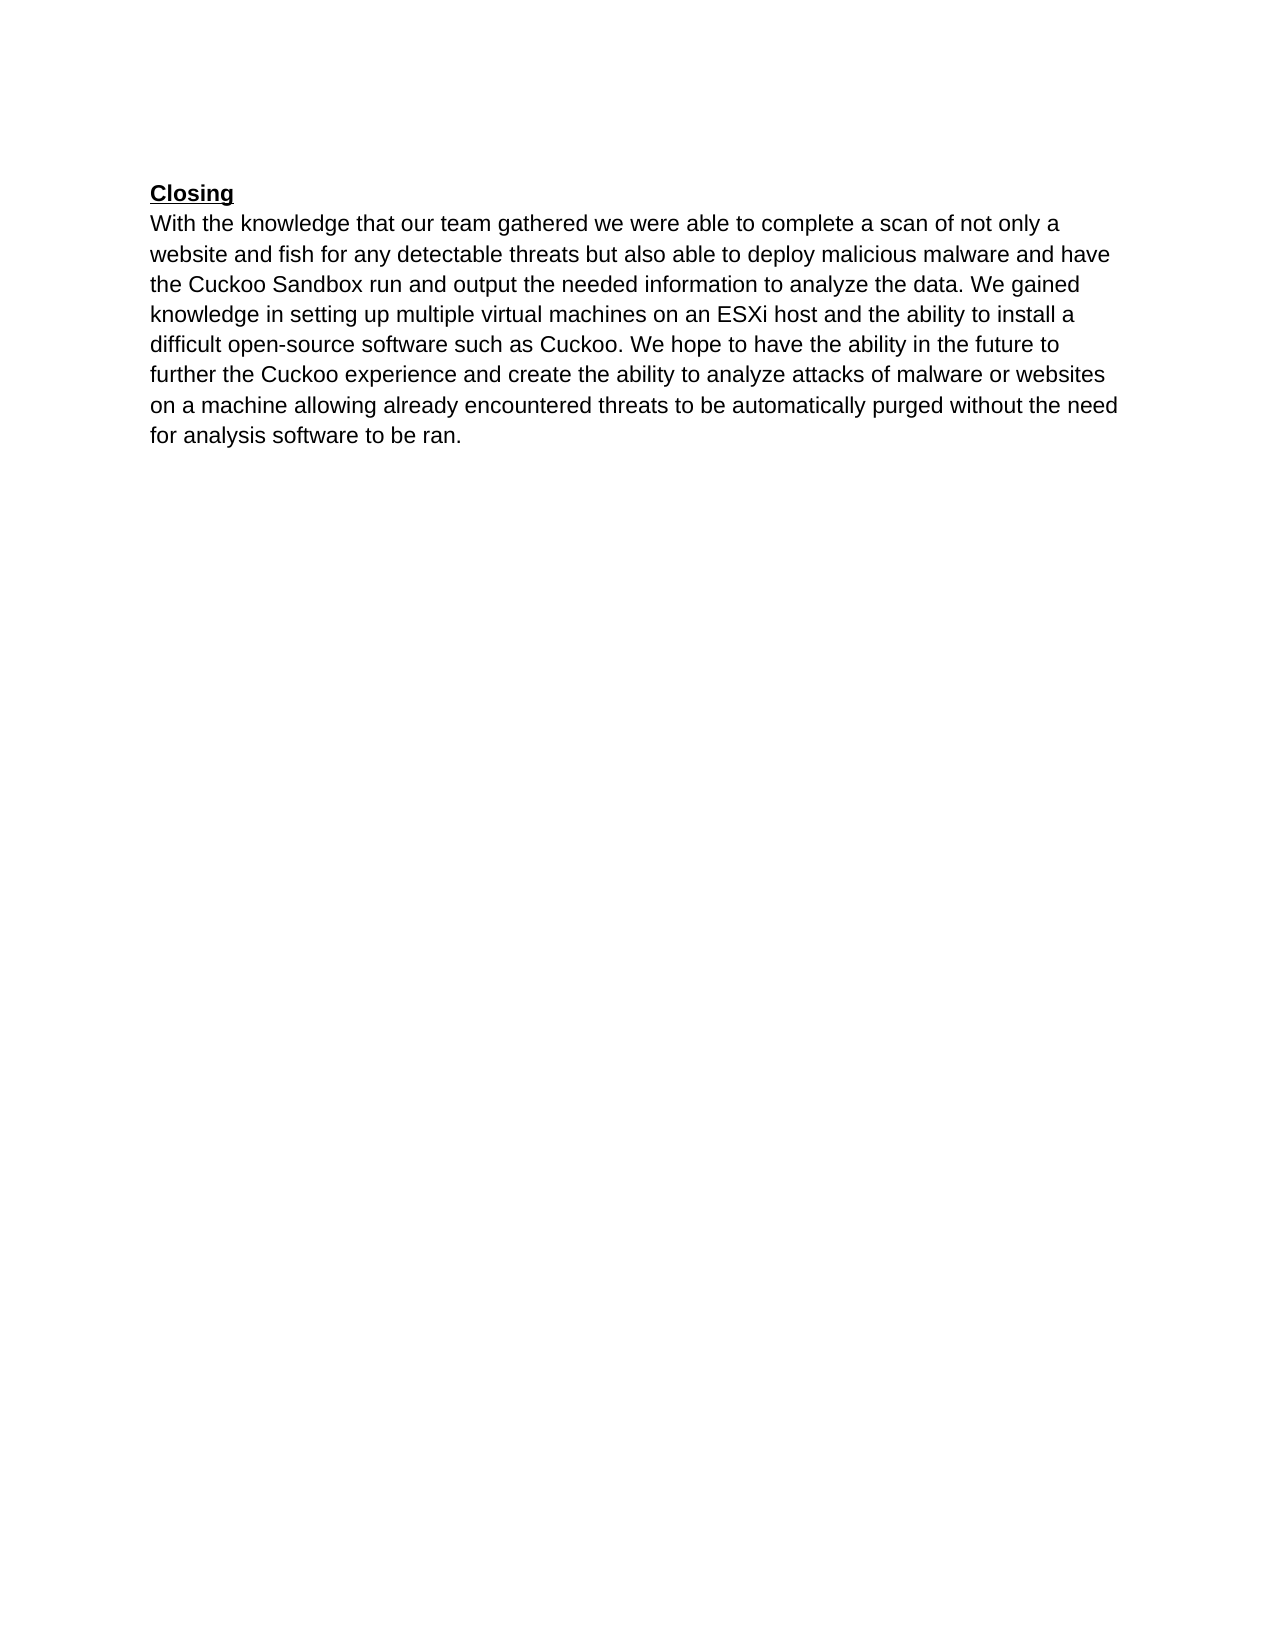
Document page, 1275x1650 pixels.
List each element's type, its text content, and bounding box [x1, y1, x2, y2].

text With the knowledge that our team gathered we were able to complete a scan of not only a website and fish for any detectable threats but also able to deploy malicious malware and have the Cuckoo Sandbox run and output the needed information to analyze the data. We gained knowledge in setting up multiple virtual machines on an ESXi host and the ability to install a difficult open-source software such as Cuckoo. We hope to have the ability in the future to further the Cuckoo experience and create the ability to analyze attacks of malware or websites on a machine allowing already encountered threats to be automatically purged without the need for analysis software to be ran. [150, 210, 1125, 448]
text Closing [150, 180, 1125, 207]
